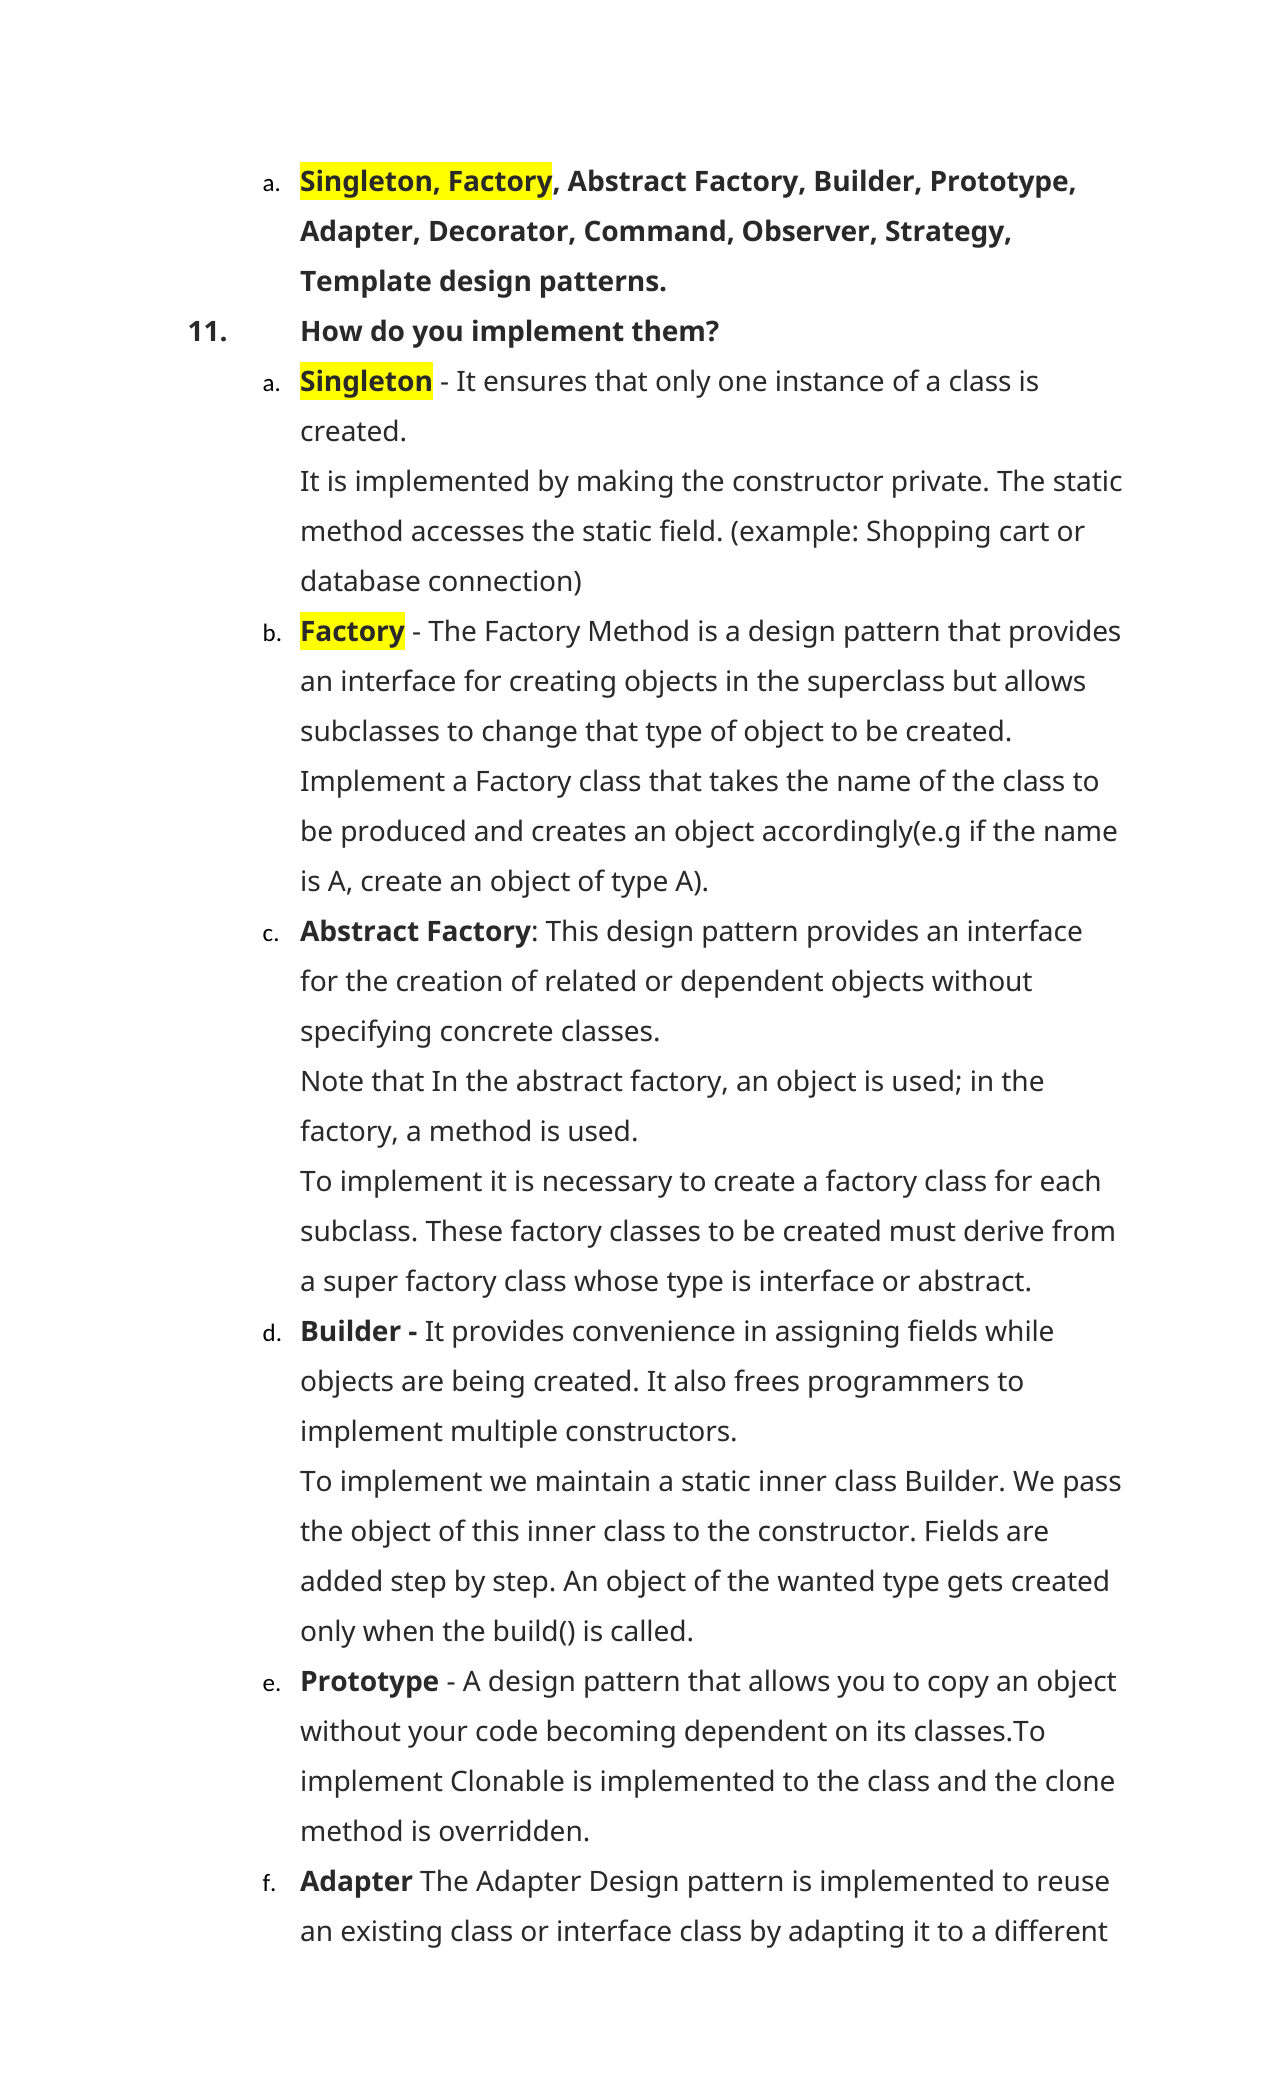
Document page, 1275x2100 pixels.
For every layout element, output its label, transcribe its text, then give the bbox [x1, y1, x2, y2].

list Abstract Factory: This design pattern provides an interface for the creation of related or dependent objects without specifying concrete classes. Note that In the abstract factory, an object is used; in the factory, a method is used. To implement it is necessary to create a factory class for each subclass. These factory classes to be created must derive from a super factory class whose type is interface or abstract. [262, 900, 1125, 1300]
list Singleton - It ensures that only one instance of a class is created. It is implemented by making the constructor private. The static method accesses the static field. (example: Shopping cart or database connection) [262, 350, 1125, 600]
list Factory - The Factory Method is a design pattern that provides an interface for creating objects in the superclass but allows subclasses to change that type of object to be created. Implement a Factory class that takes the name of the class to be produced and creates an object accordingly(e.g if the name is A, create an object of type A). [262, 600, 1125, 900]
list Singleton, Factory, Abstract Factory, Builder, Prototype, Adapter, Decorator, Command, Observer, Strategy, Template design patterns. [262, 150, 1125, 300]
list Adapter The Adapter Design pattern is implemented to reuse an existing class or interface class by adapting it to a different [262, 1850, 1125, 1950]
list Prototype - A design pattern that allows you to copy an object without your code becoming dependent on its classes.To implement Clonable is implemented to the class and the clone method is overridden. [262, 1650, 1125, 1850]
list Builder - It provides convenience in assigning fields while objects are being created. It also frees programmers to implement multiple constructors. To implement we maintain a static inner class Builder. We pass the object of this inner class to the constructor. Fields are added step by step. An object of the wanted type gets created only when the build() is called. [262, 1300, 1125, 1650]
list How do you implement them? [187, 300, 1125, 350]
